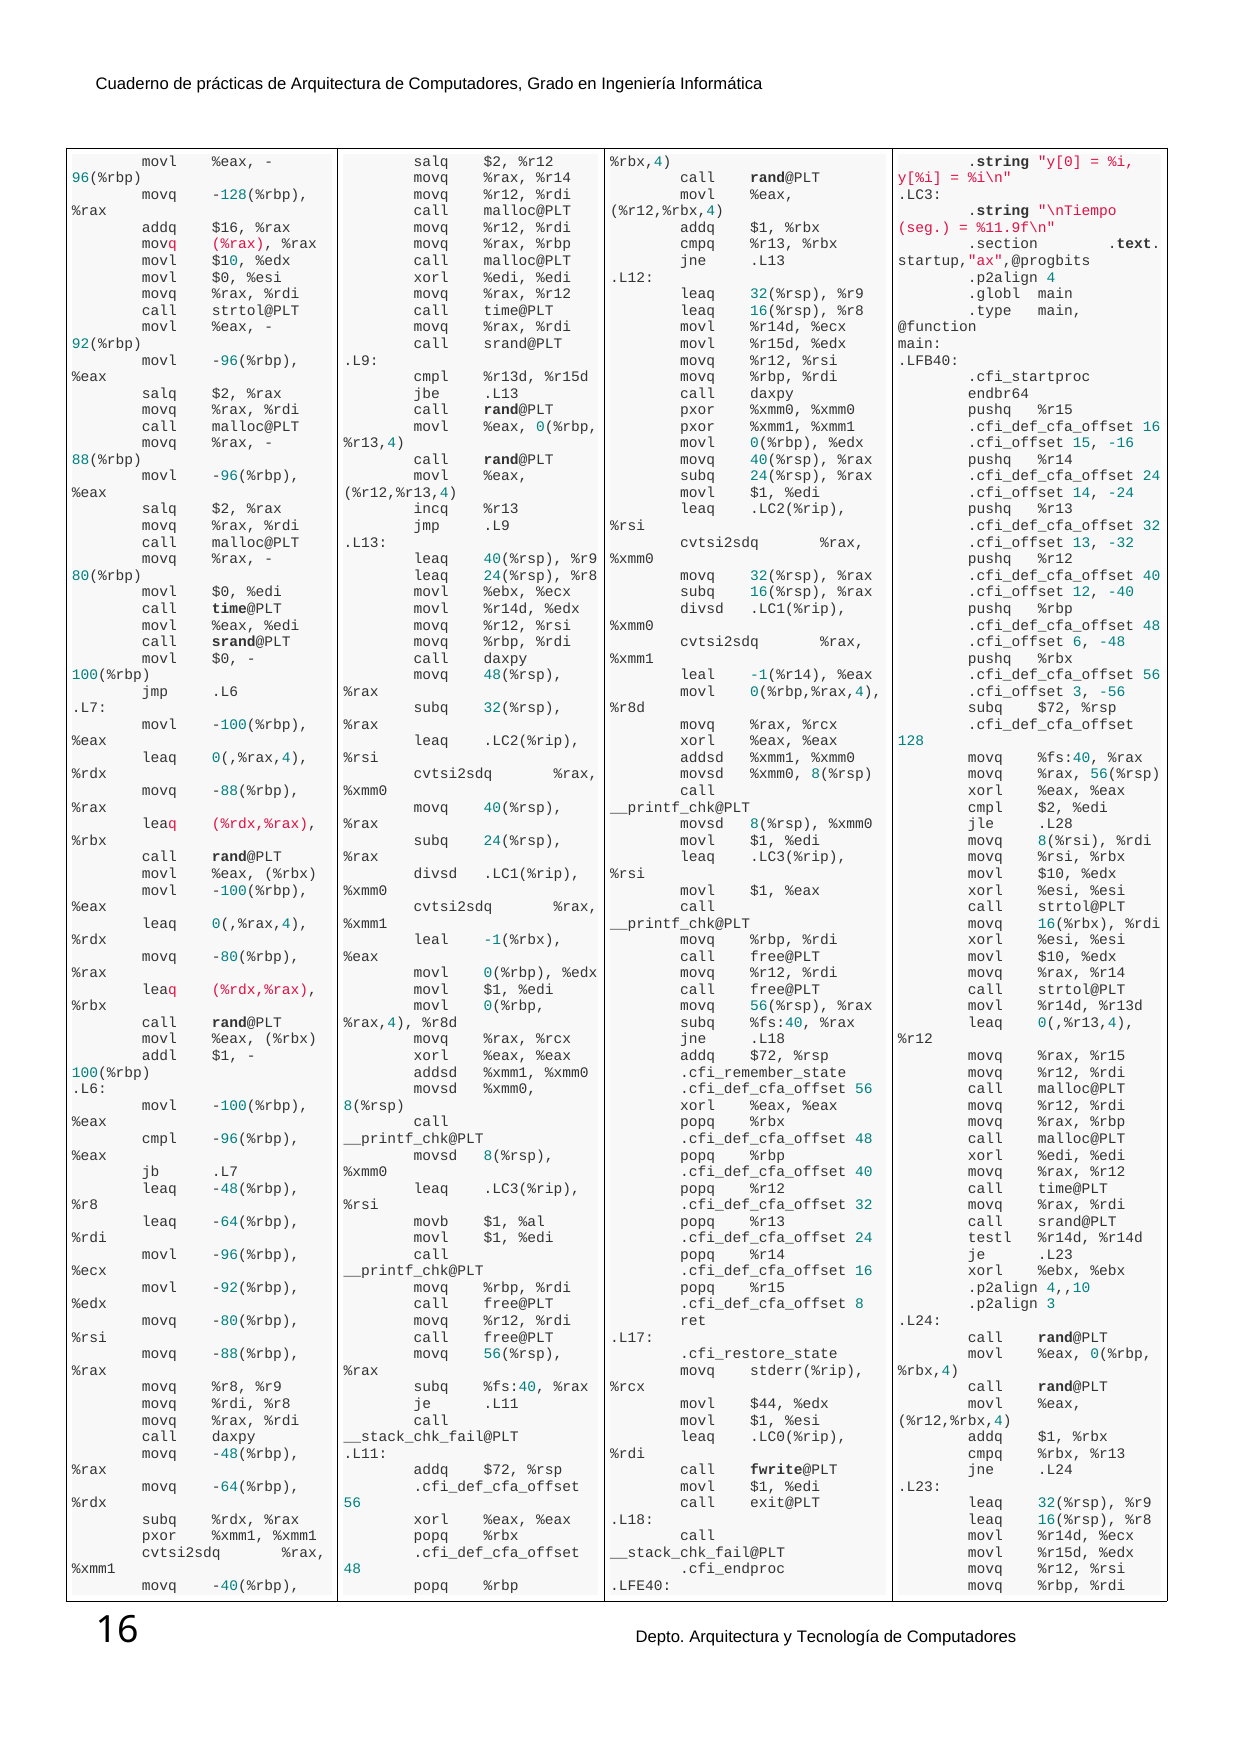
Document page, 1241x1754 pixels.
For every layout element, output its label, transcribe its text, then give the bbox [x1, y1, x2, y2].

table_cell movl %eax, -96(%rbp) movq -128(%rbp), %rax addq $16, %rax movq (%rax), %rax movl $10, %edx movl $0, %esi movq %rax, %rdi call strtol@PLT movl %eax, -92(%rbp) movl -96(%rbp), %eax salq $2, %rax movq %rax, %rdi call malloc@PLT movq %rax, -88(%rbp) movl -96(%rbp), %eax salq $2, %rax movq %rax, %rdi call malloc@PLT movq %rax, -80(%rbp) movl $0, %edi call time@PLT movl %eax, %edi call srand@PLT movl $0, -100(%rbp) jmp .L6 .L7: movl -100(%rbp), %eax leaq 0(,%rax,4), %rdx movq -88(%rbp), %rax leaq (%rdx,%rax), %rbx call rand@PLT movl %eax, (%rbx) movl -100(%rbp), %eax leaq 0(,%rax,4), %rdx movq -80(%rbp), %rax leaq (%rdx,%rax), %rbx call rand@PLT movl %eax, (%rbx) addl $1, -100(%rbp) .L6: movl -100(%rbp), %eax cmpl -96(%rbp), %eax jb .L7 leaq -48(%rbp), %r8 leaq -64(%rbp), %rdi movl -96(%rbp), %ecx movl -92(%rbp), %edx movq -80(%rbp), %rsi movq -88(%rbp), %rax movq %r8, %r9 movq %rdi, %r8 movq %rax, %rdi call daxpy movq -48(%rbp), %rax movq -64(%rbp), %rdx subq %rdx, %rax pxor %xmm1, %xmm1 cvtsi2sdq %rax, %xmm1 movq -40(%rbp), [67, 149, 337, 1601]
table_cell .string "y[0] = %i, y[%i] = %i\n" .LC3: .string "\nTiempo (seg.) = %11.9f\n" .section .text.startup,"ax",@progbits .p2align 4 .globl main .type main, @function main: .LFB40: .cfi_startproc endbr64 pushq %r15 .cfi_def_cfa_offset 16 .cfi_offset 15, -16 pushq %r14 .cfi_def_cfa_offset 24 .cfi_offset 14, -24 pushq %r13 .cfi_def_cfa_offset 32 .cfi_offset 13, -32 pushq %r12 .cfi_def_cfa_offset 40 .cfi_offset 12, -40 pushq %rbp .cfi_def_cfa_offset 48 .cfi_offset 6, -48 pushq %rbx .cfi_def_cfa_offset 56 .cfi_offset 3, -56 subq $72, %rsp .cfi_def_cfa_offset 128 movq %fs:40, %rax movq %rax, 56(%rsp) xorl %eax, %eax cmpl $2, %edi jle .L28 movq 8(%rsi), %rdi movq %rsi, %rbx movl $10, %edx xorl %esi, %esi call strtol@PLT movq 16(%rbx), %rdi xorl %esi, %esi movl $10, %edx movq %rax, %r14 call strtol@PLT movl %r14d, %r13d leaq 0(,%r13,4), %r12 movq %rax, %r15 movq %r12, %rdi call malloc@PLT movq %r12, %rdi movq %rax, %rbp call malloc@PLT xorl %edi, %edi movq %rax, %r12 call time@PLT movq %rax, %rdi call srand@PLT testl %r14d, %r14d je .L23 xorl %ebx, %ebx .p2align 4,,10 .p2align 3 .L24: call rand@PLT movl %eax, 0(%rbp,%rbx,4) call rand@PLT movl %eax, (%r12,%rbx,4) addq $1, %rbx cmpq %rbx, %r13 jne .L24 .L23: leaq 32(%rsp), %r9 leaq 16(%rsp), %r8 movl %r14d, %ecx movl %r15d, %edx movq %r12, %rsi movq %rbp, %rdi [893, 149, 1167, 1601]
table_cell salq $2, %r12 movq %rax, %r14 movq %r12, %rdi call malloc@PLT movq %r12, %rdi movq %rax, %rbp call malloc@PLT xorl %edi, %edi movq %rax, %r12 call time@PLT movq %rax, %rdi call srand@PLT .L9: cmpl %r13d, %r15d jbe .L13 call rand@PLT movl %eax, 0(%rbp,%r13,4) call rand@PLT movl %eax, (%r12,%r13,4) incq %r13 jmp .L9 .L13: leaq 40(%rsp), %r9 leaq 24(%rsp), %r8 movl %ebx, %ecx movl %r14d, %edx movq %r12, %rsi movq %rbp, %rdi call daxpy movq 48(%rsp), %rax subq 32(%rsp), %rax leaq .LC2(%rip), %rsi cvtsi2sdq %rax, %xmm0 movq 40(%rsp), %rax subq 24(%rsp), %rax divsd .LC1(%rip), %xmm0 cvtsi2sdq %rax, %xmm1 leal -1(%rbx), %eax movl 0(%rbp), %edx movl $1, %edi movl 0(%rbp,%rax,4), %r8d movq %rax, %rcx xorl %eax, %eax addsd %xmm1, %xmm0 movsd %xmm0, 8(%rsp) call __printf_chk@PLT movsd 8(%rsp), %xmm0 leaq .LC3(%rip), %rsi movb $1, %al movl $1, %edi call __printf_chk@PLT movq %rbp, %rdi call free@PLT movq %r12, %rdi call free@PLT movq 56(%rsp), %rax subq %fs:40, %rax je .L11 call __stack_chk_fail@PLT .L11: addq $72, %rsp .cfi_def_cfa_offset 56 xorl %eax, %eax popq %rbx .cfi_def_cfa_offset 48 popq %rbp [338, 149, 604, 1601]
table_cell %rbx,4) call rand@PLT movl %eax, (%r12,%rbx,4) addq $1, %rbx cmpq %r13, %rbx jne .L13 .L12: leaq 32(%rsp), %r9 leaq 16(%rsp), %r8 movl %r14d, %ecx movl %r15d, %edx movq %r12, %rsi movq %rbp, %rdi call daxpy pxor %xmm0, %xmm0 pxor %xmm1, %xmm1 movl 0(%rbp), %edx movq 40(%rsp), %rax subq 24(%rsp), %rax movl $1, %edi leaq .LC2(%rip), %rsi cvtsi2sdq %rax, %xmm0 movq 32(%rsp), %rax subq 16(%rsp), %rax divsd .LC1(%rip), %xmm0 cvtsi2sdq %rax, %xmm1 leal -1(%r14), %eax movl 0(%rbp,%rax,4), %r8d movq %rax, %rcx xorl %eax, %eax addsd %xmm1, %xmm0 movsd %xmm0, 8(%rsp) call __printf_chk@PLT movsd 8(%rsp), %xmm0 movl $1, %edi leaq .LC3(%rip), %rsi movl $1, %eax call __printf_chk@PLT movq %rbp, %rdi call free@PLT movq %r12, %rdi call free@PLT movq 56(%rsp), %rax subq %fs:40, %rax jne .L18 addq $72, %rsp .cfi_remember_state .cfi_def_cfa_offset 56 xorl %eax, %eax popq %rbx .cfi_def_cfa_offset 48 popq %rbp .cfi_def_cfa_offset 40 popq %r12 .cfi_def_cfa_offset 32 popq %r13 .cfi_def_cfa_offset 24 popq %r14 .cfi_def_cfa_offset 16 popq %r15 .cfi_def_cfa_offset 8 ret .L17: .cfi_restore_state movq stderr(%rip), %rcx movl $44, %edx movl $1, %esi leaq .LC0(%rip), %rdi call fwrite@PLT movl $1, %edi call exit@PLT .L18: call __stack_chk_fail@PLT .cfi_endproc .LFE40: [605, 149, 892, 1601]
